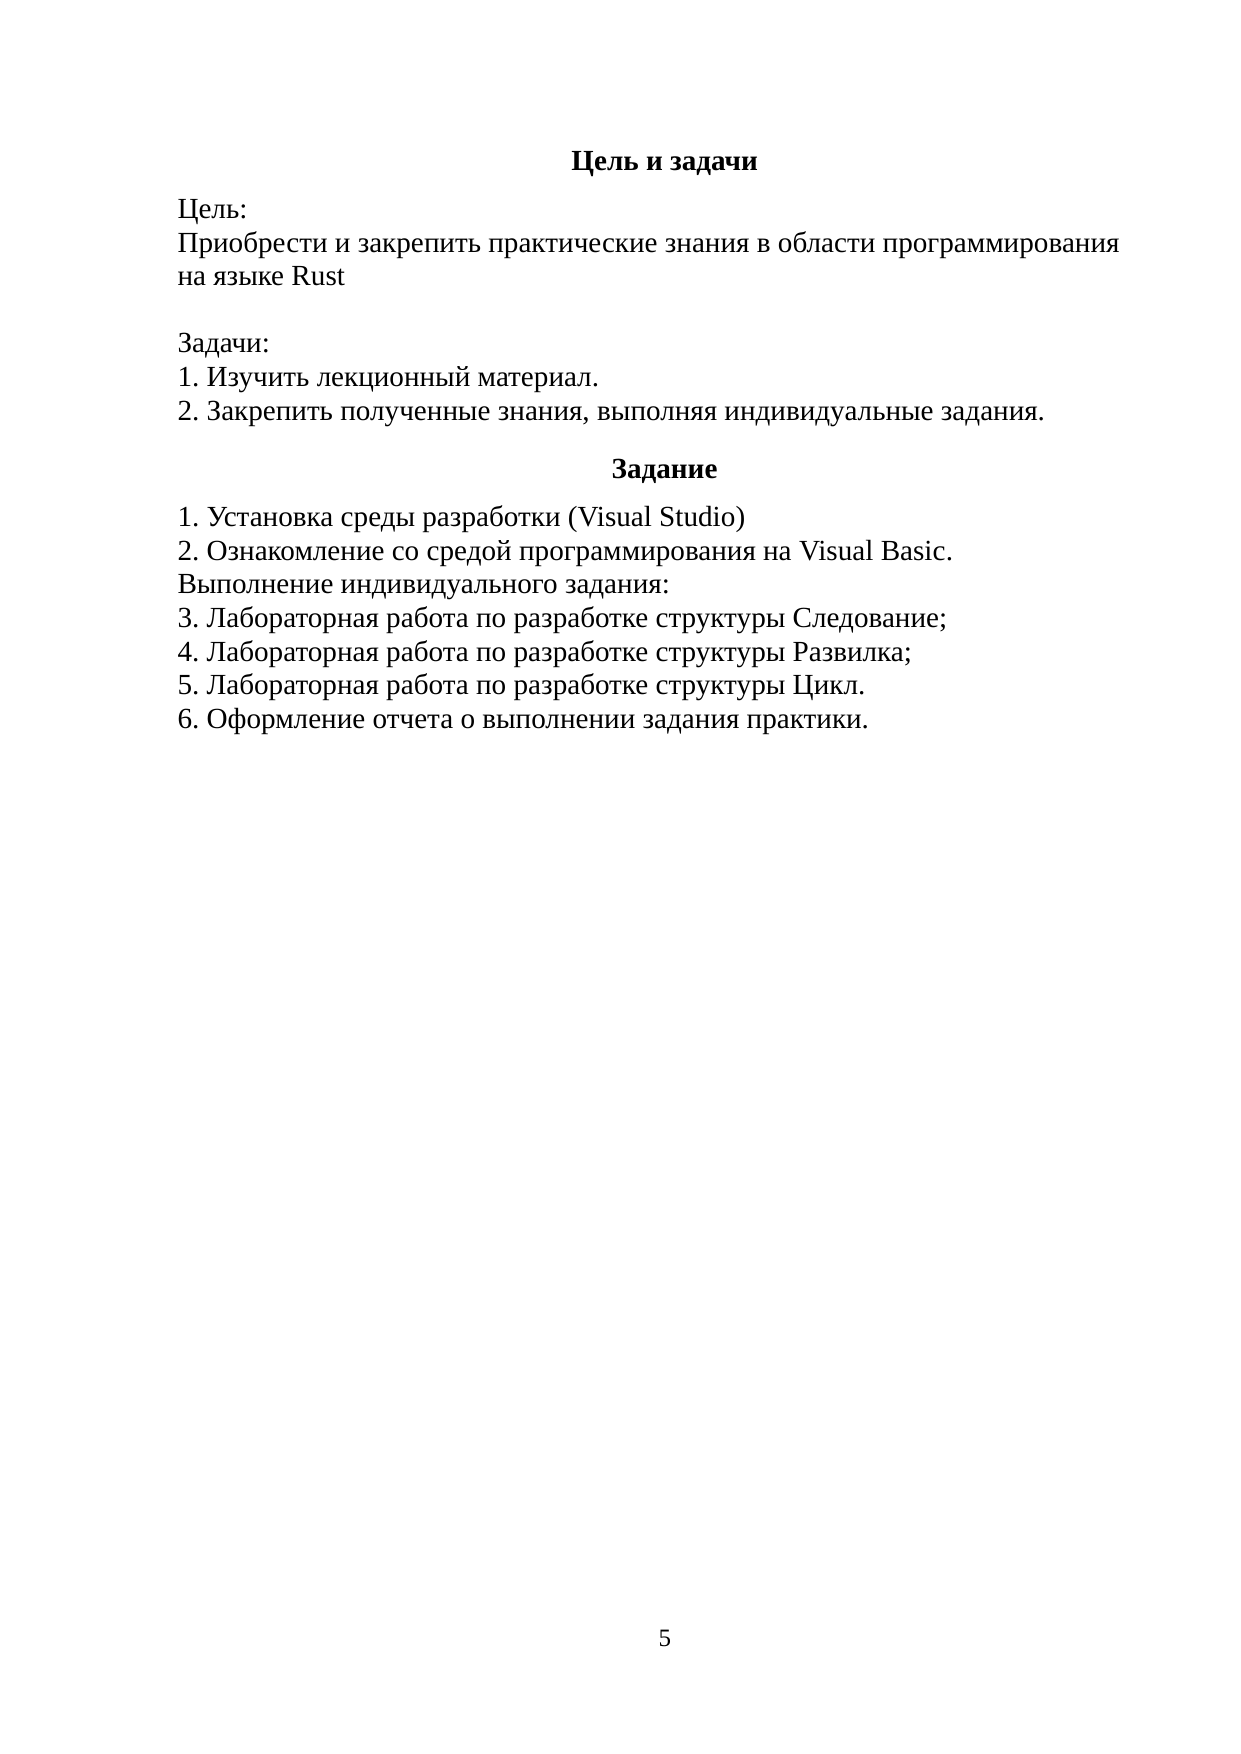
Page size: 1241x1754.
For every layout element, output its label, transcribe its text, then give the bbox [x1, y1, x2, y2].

text Приобрести и закрепить практические знания в области программирования на языке Rust [177, 225, 1152, 292]
text 6. Оформление отчета о выполнении задания практики. [177, 701, 1152, 734]
text 5. Лабораторная работа по разработке структуры Цикл. [177, 667, 1152, 701]
text Задачи: [177, 326, 1152, 359]
text 2. Ознакомление со средой программирования на Visual Basic. [177, 533, 1152, 567]
text 1. Изучить лекционный материал. [177, 359, 1152, 393]
text 2. Закрепить полученные знания, выполняя индивидуальные задания. [177, 393, 1152, 426]
text 1. Установка среды разработки (Visual Studio) [177, 499, 1152, 533]
text Цель: [177, 191, 1152, 225]
text Выполнение индивидуального задания: [177, 567, 1152, 600]
text 3. Лабораторная работа по разработке структуры Следование; [177, 600, 1152, 634]
subtitle Задание [177, 451, 1152, 485]
text 4. Лабораторная работа по разработке структуры Развилка; [177, 634, 1152, 667]
subtitle Цель и задачи [177, 143, 1152, 177]
